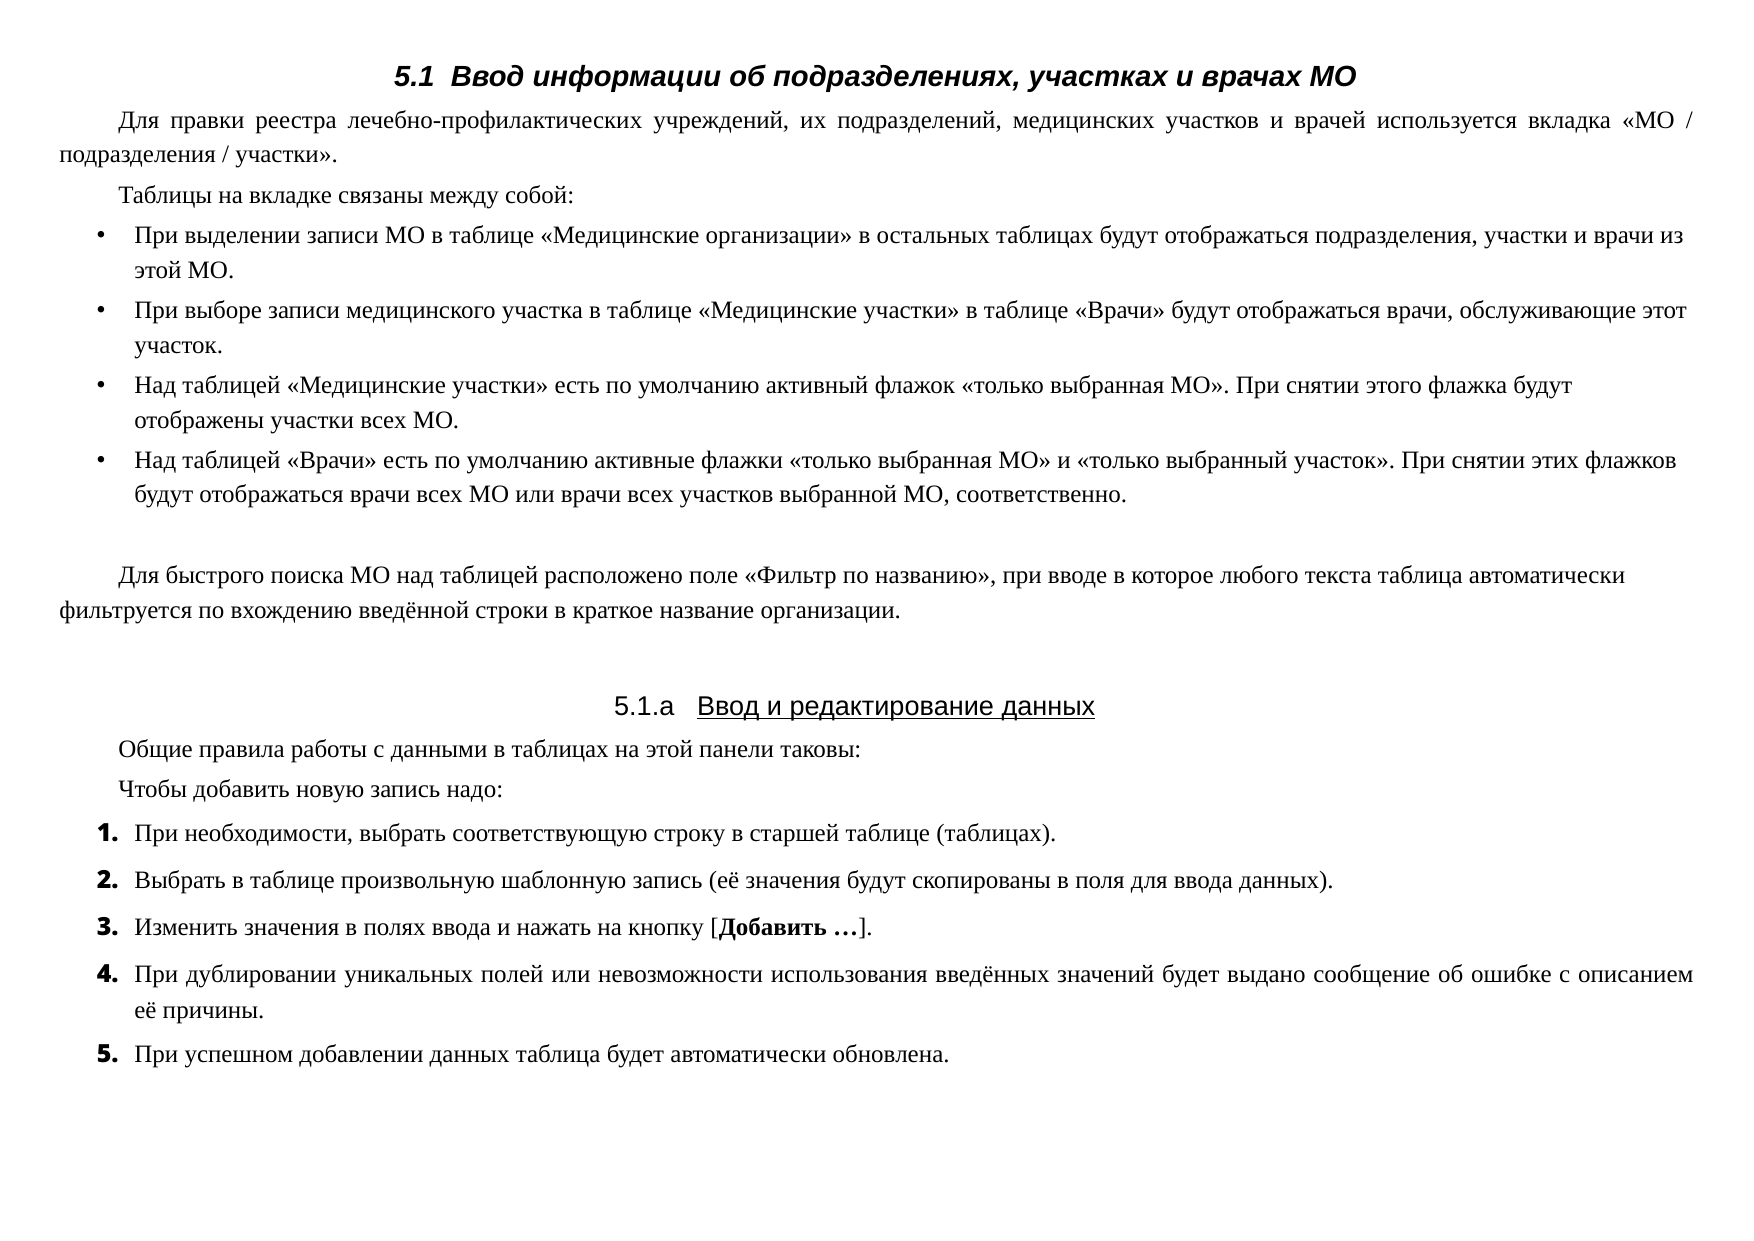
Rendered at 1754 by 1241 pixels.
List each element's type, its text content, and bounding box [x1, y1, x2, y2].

list При успешном добавлении данных таблица будет автоматически обновлена. [97, 1035, 1695, 1069]
text Для правки реестра лечебно-профилактических учреждений, их подразделений, медицинских участков и врачей используется вкладка «МО / подразделения / участки». [59, 105, 1695, 168]
list При необходимости, выбрать соответствующую строку в старшей таблице (таблицах). [97, 815, 1695, 849]
list При выборе записи медицинского участка в таблице «Медицинские участки» в таблице «Врачи» будут отображаться врачи, обслуживающие этот участок. [97, 295, 1695, 358]
text Таблицы на вкладке связаны между собой: [59, 180, 1695, 209]
list Над таблицей «Медицинские участки» есть по умолчанию активный флажок «только выбранная МО». При снятии этого флажка будут отображены участки всех МО. [97, 370, 1695, 433]
list Изменить значения в полях ввода и нажать на кнопку [Добавить …]. [97, 908, 1695, 942]
subtitle Ввод и редактирование данных [191, 690, 1518, 722]
text Чтобы добавить новую запись надо: [59, 774, 1695, 803]
subtitle Ввод информации об подразделениях, участках и врачах МО [177, 59, 1577, 93]
list Выбрать в таблице произвольную шаблонную запись (её значения будут скопированы в поля для ввода данных). [97, 862, 1695, 896]
list Над таблицей «Врачи» есть по умолчанию активные флажки «только выбранная МО» и «только выбранный участок». При снятии этих флажков будут отображаться врачи всех МО или врачи всех участков выбранной МО, соответственно. [97, 445, 1695, 508]
text Для быстрого поиска МО над таблицей расположено поле «Фильтр по названию», при вводе в которое любого текста таблица автоматически фильтруется по вхождению введённой строки в краткое название организации. [59, 560, 1695, 624]
text Общие правила работы с данными в таблицах на этой панели таковы: [59, 734, 1695, 763]
list При выделении записи МО в таблице «Медицинские организации» в остальных таблицах будут отображаться подразделения, участки и врачи из этой МО. [97, 220, 1695, 284]
list При дублировании уникальных полей или невозможности использования введённых значений будет выдано сообщение об ошибке с описанием её причины. [97, 955, 1695, 1024]
